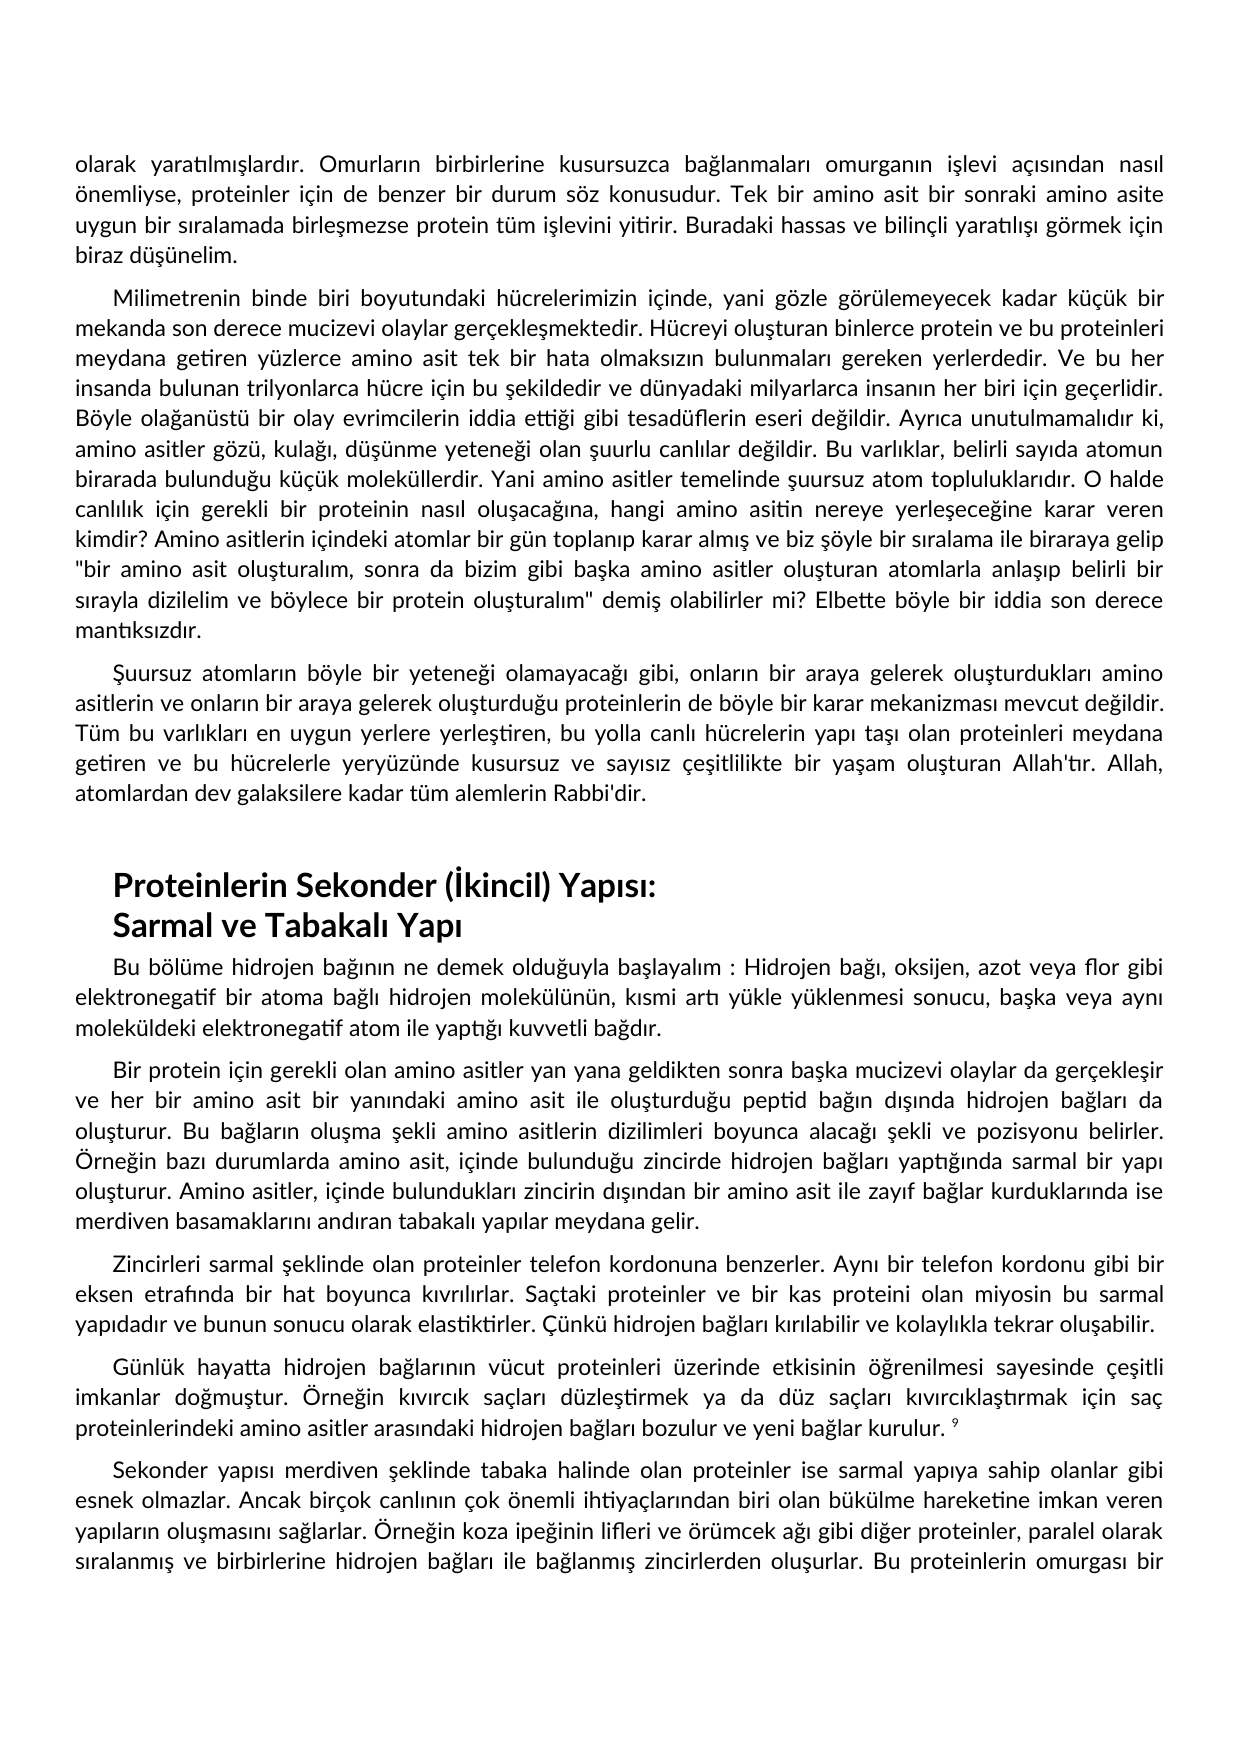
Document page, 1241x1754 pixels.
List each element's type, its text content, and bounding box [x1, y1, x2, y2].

text Milimetrenin binde biri boyutundaki hücrelerimizin içinde, yani gözle görülemeyecek kadar küçük bir mekanda son derece mucizevi olaylar gerçekleşmektedir. Hücreyi oluşturan binlerce protein ve bu proteinleri meydana getiren yüzlerce amino asit tek bir hata olmaksızın bulunmaları gereken yerlerdedir. Ve bu her insanda bulunan trilyonlarca hücre için bu şekildedir ve dünyadaki milyarlarca insanın her biri için geçerlidir. Böyle olağanüstü bir olay evrimcilerin iddia ettiği gibi tesadüflerin eseri değildir. Ayrıca unutulmamalıdır ki, amino asitler gözü, kulağı, düşünme yeteneği olan şuurlu canlılar değildir. Bu varlıklar, belirli sayıda atomun birarada bulunduğu küçük moleküllerdir. Yani amino asitler temelinde şuursuz atom topluluklarıdır. O halde canlılık için gerekli bir proteinin nasıl oluşacağına, hangi amino asitin nereye yerleşeceğine karar veren kimdir? Amino asitlerin içindeki atomlar bir gün toplanıp karar almış ve biz şöyle bir sıralama ile biraraya gelip "bir amino asit oluşturalım, sonra da bizim gibi başka amino asitler oluşturan atomlarla anlaşıp belirli bir sırayla dizilelim ve böylece bir protein oluşturalım" demiş olabilirler mi? Elbette böyle bir iddia son derece mantıksızdır. [75, 283, 1165, 643]
text Günlük hayatta hidrojen bağlarının vücut proteinleri üzerinde etkisinin öğrenilmesi sayesinde çeşitli imkanlar doğmuştur. Örneğin kıvırcık saçları düzleştirmek ya da düz saçları kıvırcıklaştırmak için saç proteinlerindeki amino asitler arasındaki hidrojen bağları bozulur ve yeni bağlar kurulur. 9 [75, 1353, 1165, 1441]
text Sekonder yapısı merdiven şeklinde tabaka halinde olan proteinler ise sarmal yapıya sahip olanlar gibi esnek olmazlar. Ancak birçok canlının çok önemli ihtiyaçlarından biri olan bükülme hareketine imkan veren yapıların oluşmasını sağlarlar. Örneğin koza ipeğinin lifleri ve örümcek ağı gibi diğer proteinler, paralel olarak sıralanmış ve birbirlerine hidrojen bağları ile bağlanmış zincirlerden oluşurlar. Bu proteinlerin omurgası bir [75, 1456, 1165, 1574]
subtitle Proteinlerin Sekonder (İkincil) Yapısı: Sarmal ve Tabakalı Yapı [112, 864, 1165, 944]
text olarak yaratılmışlardır. Omurların birbirlerine kusursuzca bağlanmaları omurganın işlevi açısından nasıl önemliyse, proteinler için de benzer bir durum söz konusudur. Tek bir amino asit bir sonraki amino asite uygun bir sıralamada birleşmezse protein tüm işlevini yitirir. Buradaki hassas ve bilinçli yaratılışı görmek için biraz düşünelim. [75, 150, 1165, 268]
text Zincirleri sarmal şeklinde olan proteinler telefon kordonuna benzerler. Aynı bir telefon kordonu gibi bir eksen etrafında bir hat boyunca kıvrılırlar. Saçtaki proteinler ve bir kas proteini olan miyosin bu sarmal yapıdadır ve bunun sonucu olarak elastiktirler. Çünkü hidrojen bağları kırılabilir ve kolaylıkla tekrar oluşabilir. [75, 1250, 1165, 1338]
text Bir protein için gerekli olan amino asitler yan yana geldikten sonra başka mucizevi olaylar da gerçekleşir ve her bir amino asit bir yanındaki amino asit ile oluşturduğu peptid bağın dışında hidrojen bağları da oluşturur. Bu bağların oluşma şekli amino asitlerin dizilimleri boyunca alacağı şekli ve pozisyonu belirler. Örneğin bazı durumlarda amino asit, içinde bulunduğu zincirde hidrojen bağları yaptığında sarmal bir yapı oluşturur. Amino asitler, içinde bulundukları zincirin dışından bir amino asit ile zayıf bağlar kurduklarında ise merdiven basamaklarını andıran tabakalı yapılar meydana gelir. [75, 1056, 1165, 1234]
text Bu bölüme hidrojen bağının ne demek olduğuyla başlayalım : Hidrojen bağı, oksijen, azot veya flor gibi elektronegatif bir atoma bağlı hidrojen molekülünün, kısmi artı yükle yüklenmesi sonucu, başka veya aynı moleküldeki elektronegatif atom ile yaptığı kuvvetli bağdır. [75, 953, 1165, 1041]
text Şuursuz atomların böyle bir yeteneği olamayacağı gibi, onların bir araya gelerek oluşturdukları amino asitlerin ve onların bir araya gelerek oluşturduğu proteinlerin de böyle bir karar mekanizması mevcut değildir. Tüm bu varlıkları en uygun yerlere yerleştiren, bu yolla canlı hücrelerin yapı taşı olan proteinleri meydana getiren ve bu hücrelerle yeryüzünde kusursuz ve sayısız çeşitlilikte bir yaşam oluşturan Allah'tır. Allah, atomlardan dev galaksilere kadar tüm alemlerin Rabbi'dir. [75, 658, 1165, 807]
